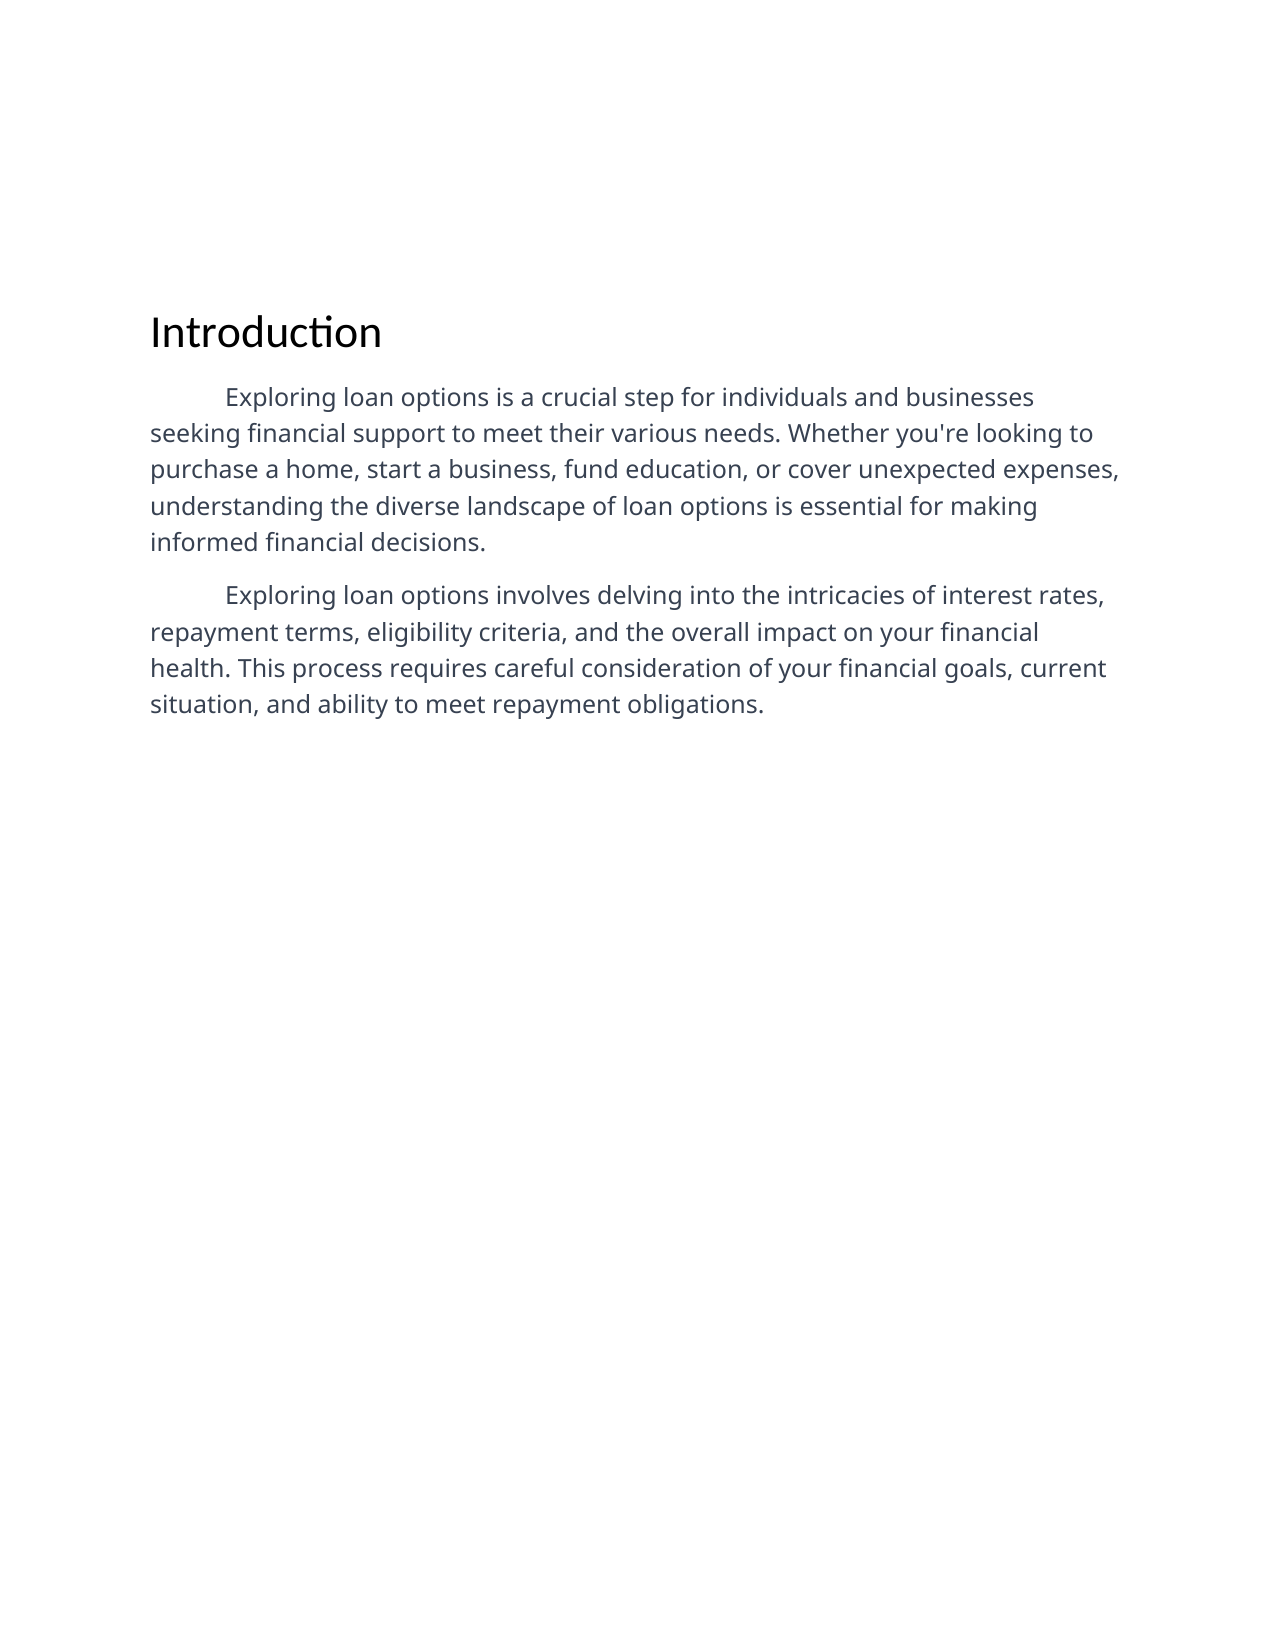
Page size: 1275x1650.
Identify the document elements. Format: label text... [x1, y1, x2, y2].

text Introduction [150, 303, 1125, 359]
text Exploring loan options is a crucial step for individuals and businesses seeking financial support to meet their various needs. Whether you're looking to purchase a home, start a business, fund education, or cover unexpected expenses, understanding the diverse landscape of loan options is essential for making informed financial decisions. [150, 379, 1125, 559]
text Exploring loan options involves delving into the intricacies of interest rates, repayment terms, eligibility criteria, and the overall impact on your financial health. This process requires careful consideration of your financial goals, current situation, and ability to meet repayment obligations. [150, 578, 1125, 721]
